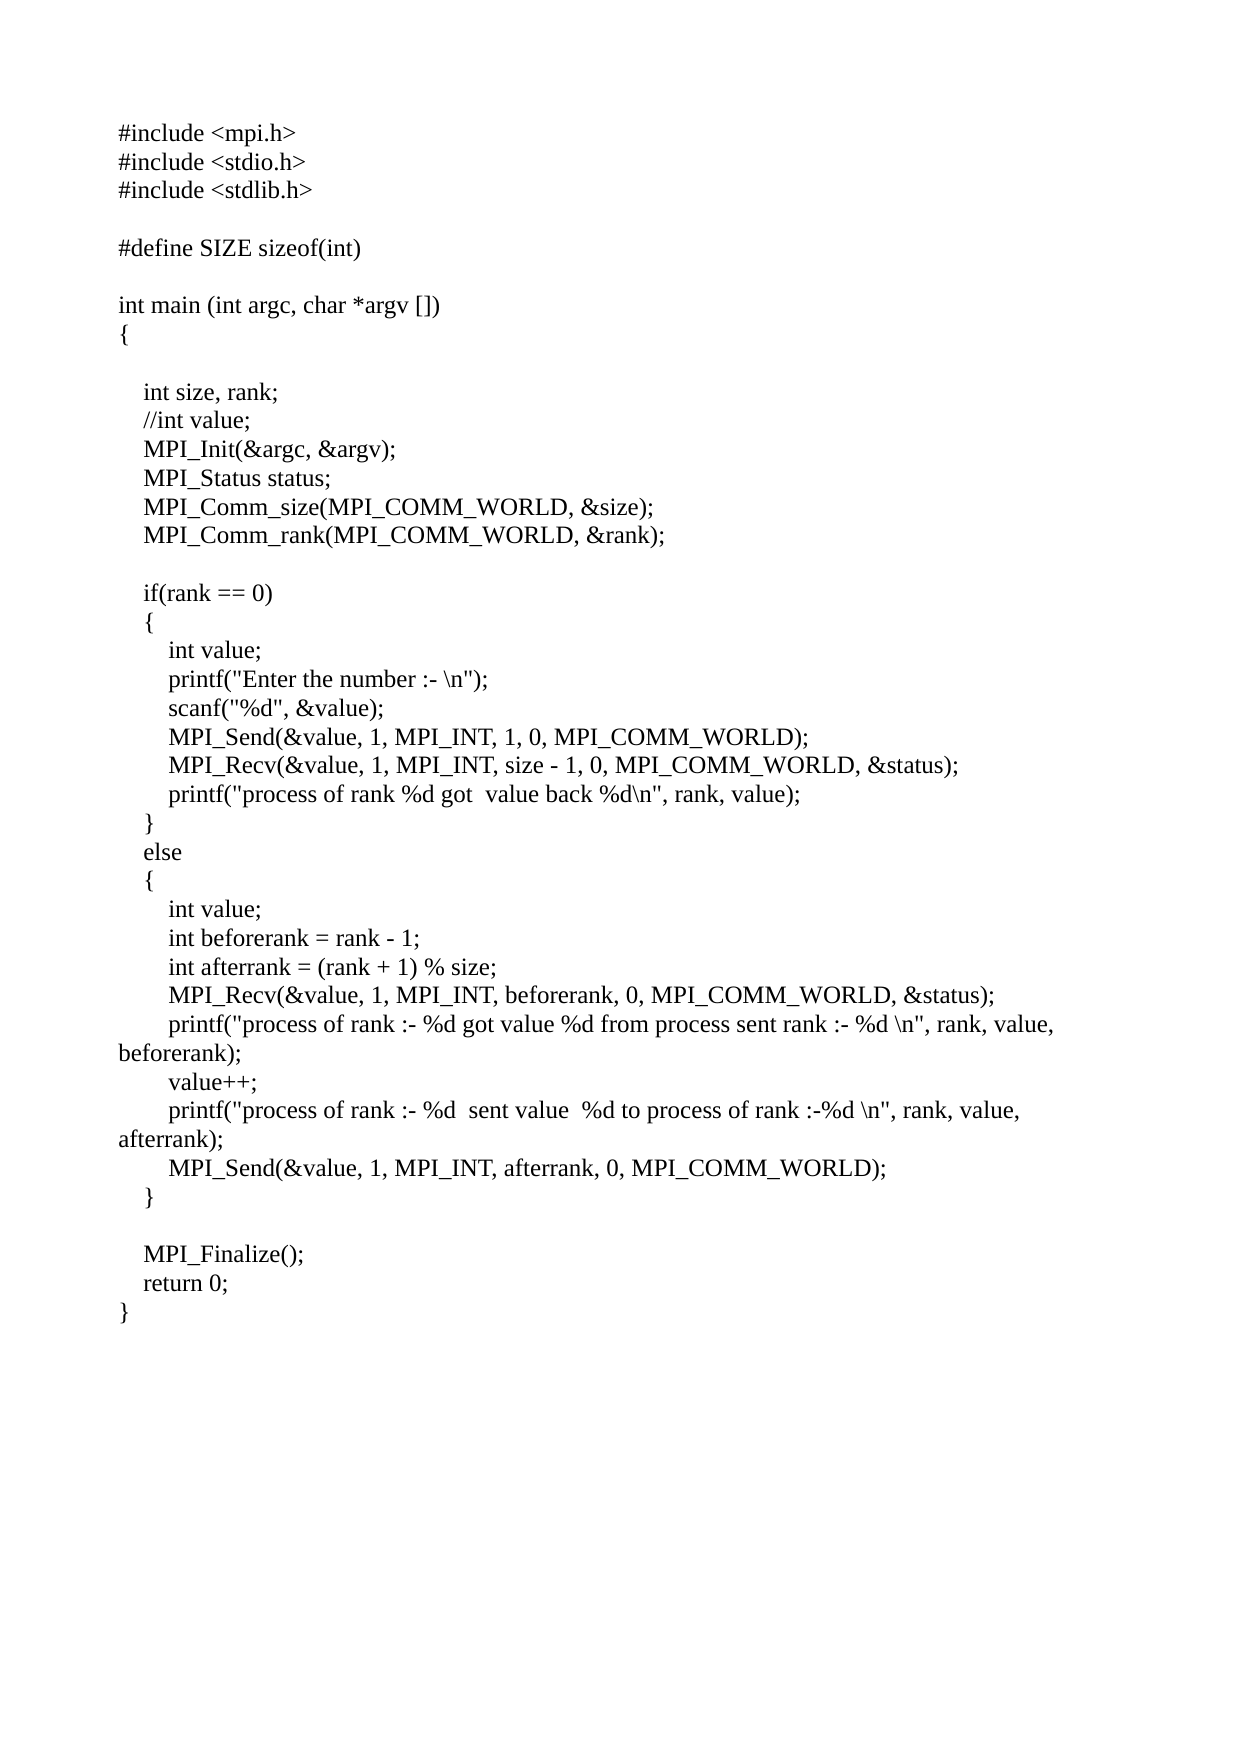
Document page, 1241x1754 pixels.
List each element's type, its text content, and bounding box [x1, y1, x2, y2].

text { [118, 319, 1122, 348]
text MPI_Finalize(); [118, 1239, 1122, 1268]
text int main (int argc, char *argv []) [118, 291, 1122, 319]
text MPI_Recv(&value, 1, MPI_INT, size - 1, 0, MPI_COMM_WORLD, &status); [118, 751, 1122, 779]
text MPI_Recv(&value, 1, MPI_INT, beforerank, 0, MPI_COMM_WORLD, &status); [118, 981, 1122, 1009]
text return 0; [118, 1268, 1122, 1297]
text printf("process of rank :- %d got value %d from process sent rank :- %d \n", rank, value, beforerank); [118, 1009, 1122, 1067]
text } [118, 1297, 1122, 1326]
text { [118, 866, 1122, 894]
text } [118, 1182, 1122, 1211]
text int value; [118, 894, 1122, 923]
text printf("Enter the number :- \n"); [118, 664, 1122, 693]
text scanf("%d", &value); [118, 693, 1122, 722]
text //int value; [118, 406, 1122, 434]
text value++; [118, 1067, 1122, 1096]
text MPI_Status status; [118, 463, 1122, 492]
text int value; [118, 636, 1122, 664]
text printf("process of rank :- %d sent value %d to process of rank :-%d \n", rank, value, afterrank); [118, 1096, 1122, 1153]
text #include <stdlib.h> [118, 176, 1122, 204]
text MPI_Send(&value, 1, MPI_INT, 1, 0, MPI_COMM_WORLD); [118, 722, 1122, 751]
text int beforerank = rank - 1; [118, 923, 1122, 952]
text int size, rank; [118, 377, 1122, 406]
text #include <stdio.h> [118, 147, 1122, 176]
text MPI_Comm_rank(MPI_COMM_WORLD, &rank); [118, 521, 1122, 549]
text } [118, 808, 1122, 837]
text int afterrank = (rank + 1) % size; [118, 952, 1122, 981]
text #include <mpi.h> [118, 118, 1122, 147]
text MPI_Comm_size(MPI_COMM_WORLD, &size); [118, 492, 1122, 521]
text MPI_Init(&argc, &argv); [118, 434, 1122, 463]
text { [118, 607, 1122, 636]
text #define SIZE sizeof(int) [118, 233, 1122, 262]
text MPI_Send(&value, 1, MPI_INT, afterrank, 0, MPI_COMM_WORLD); [118, 1153, 1122, 1182]
text else [118, 837, 1122, 866]
text if(rank == 0) [118, 578, 1122, 607]
text printf("process of rank %d got value back %d\n", rank, value); [118, 779, 1122, 808]
